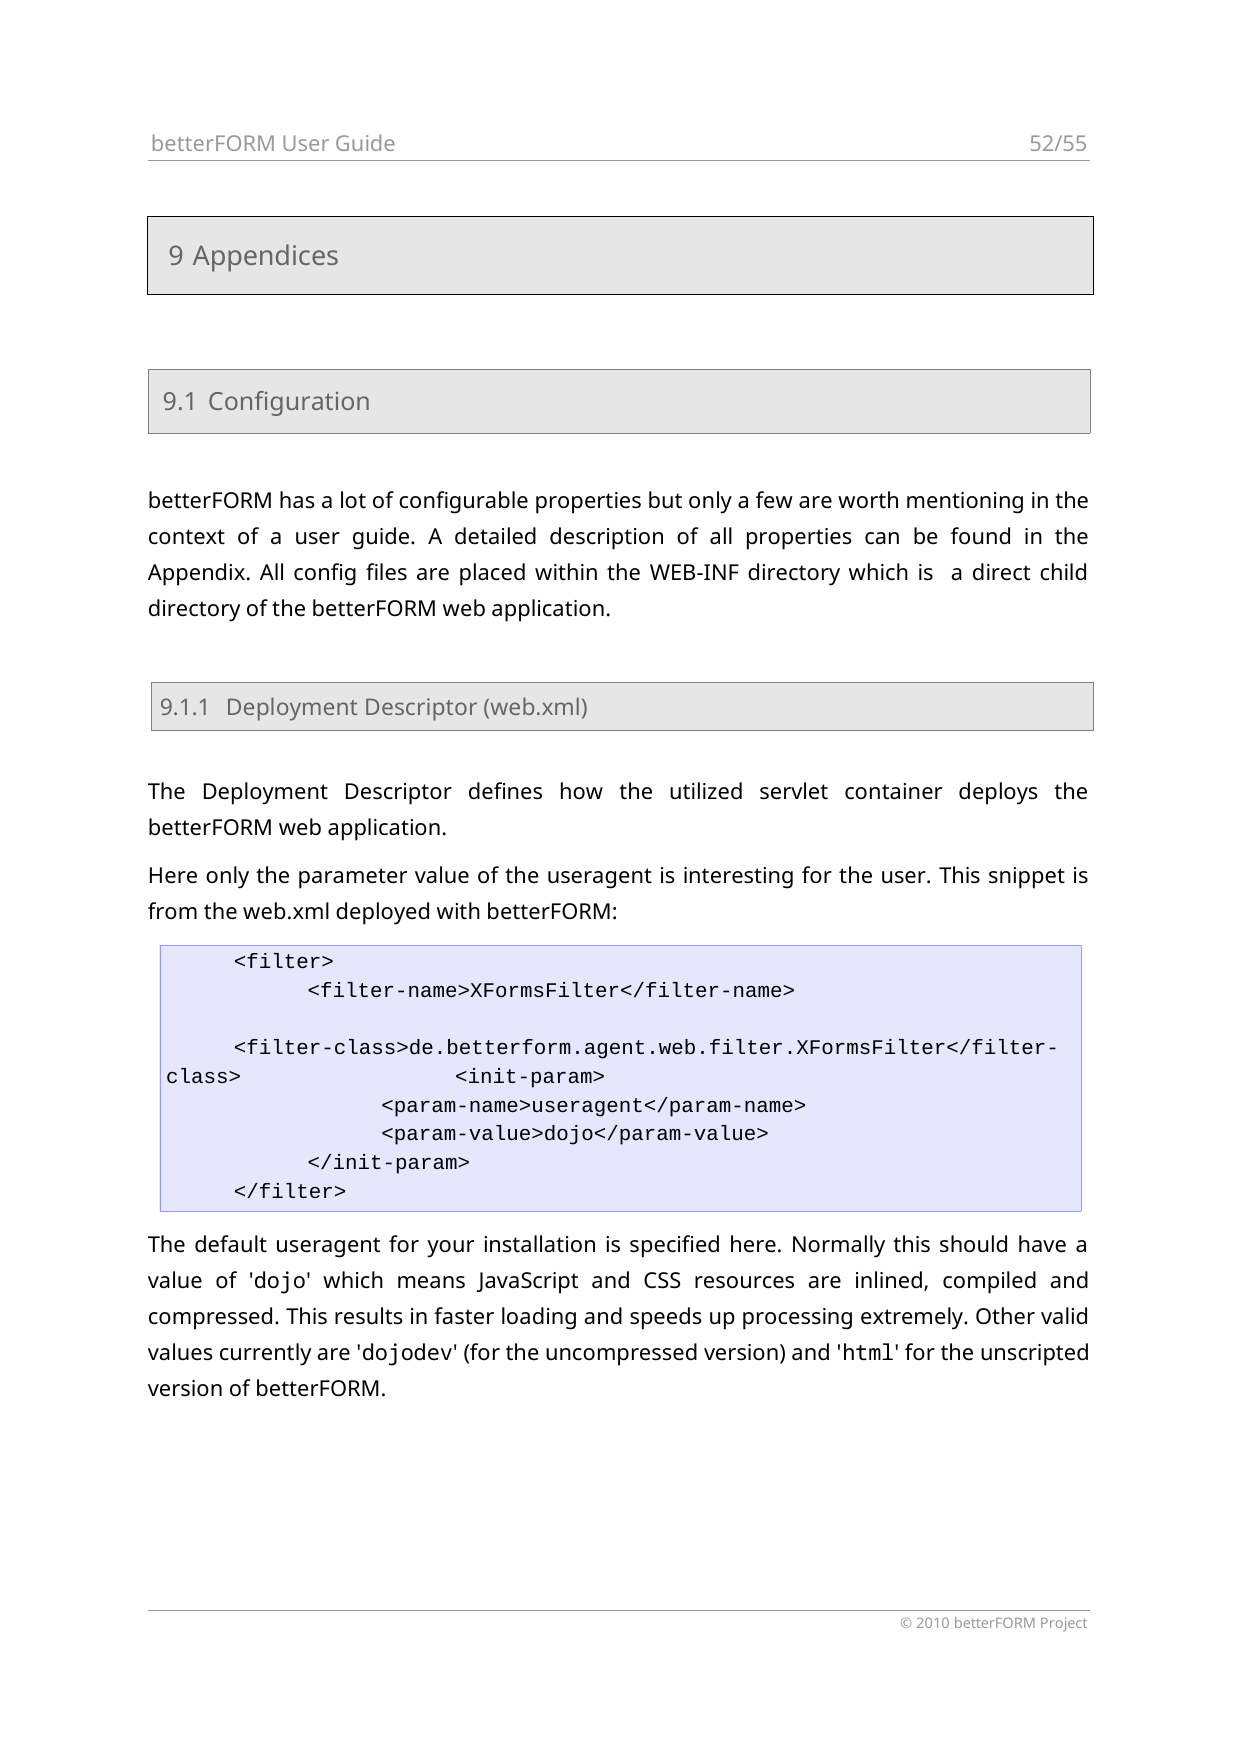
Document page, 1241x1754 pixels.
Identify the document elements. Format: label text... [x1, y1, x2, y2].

subtitle Deployment Descriptor (web.xml) [152, 683, 1093, 730]
subtitle Appendices [148, 217, 1093, 294]
subtitle Configuration [149, 370, 1090, 433]
text betterFORM has a lot of configurable properties but only a few are worth mentioning in the context of a user guide. A detailed description of all properties can be found in the Appendix. All config files are placed within the WEB-INF directory which is a direct child directory of the betterFORM web application. [148, 485, 1090, 623]
text The default useragent for your installation is specified here. Normally this should have a value of 'dojo' which means JavaScript and CSS resources are inlined, compiled and compressed. This results in faster loading and speeds up processing extremely. Other valid values currently are 'dojodev' (for the uncompressed version) and 'html' for the unscripted version of betterFORM. [148, 1229, 1090, 1403]
text Here only the parameter value of the useragent is interesting for the user. This snippet is from the web.xml deployed with betterFORM: [148, 860, 1090, 926]
text The Deployment Descriptor defines how the utilized servlet container deploys the betterFORM web application. [148, 776, 1090, 842]
text <filter> <filter-name>XFormsFilter</filter-name> <filter-class>de.betterform.agent.web.filter.XFormsFilter</filter-class> <init-param> <param-name>useragent</param-name> <param-value>dojo</param-value> </init-param> </filter> [161, 946, 1081, 1211]
